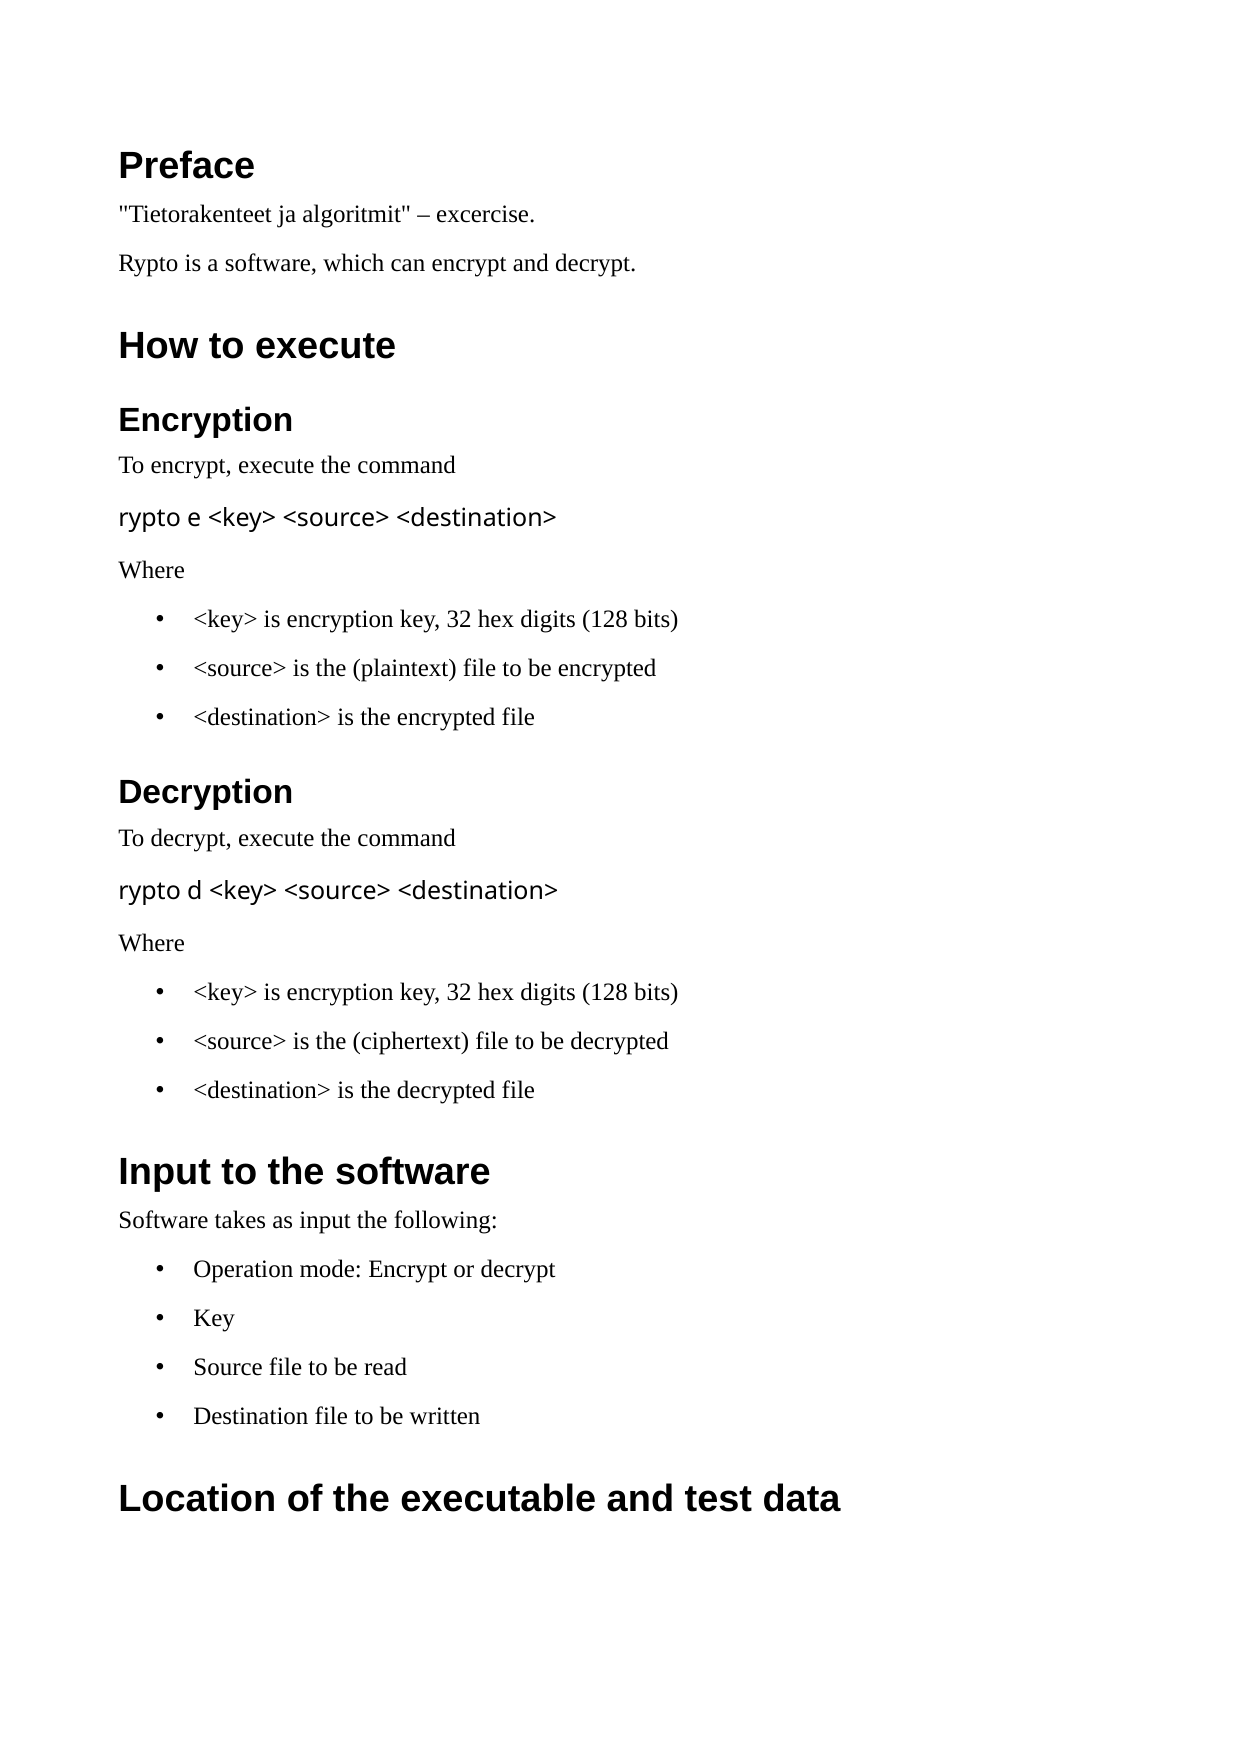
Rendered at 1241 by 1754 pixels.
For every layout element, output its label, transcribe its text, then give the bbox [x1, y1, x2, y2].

text Where [118, 555, 1122, 584]
list <key> is encryption key, 32 hex digits (128 bits) [156, 977, 1122, 1006]
list <destination> is the encrypted file [156, 702, 1122, 731]
text "Tietorakenteet ja algoritmit" – excercise. [118, 199, 1122, 228]
list <key> is encryption key, 32 hex digits (128 bits) [156, 604, 1122, 633]
subtitle How to execute [118, 322, 1122, 366]
text rypto e <key> <source> <destination> [118, 499, 1122, 534]
text Where [118, 928, 1122, 956]
text Rypto is a software, which can encrypt and decrypt. [118, 248, 1122, 277]
list Destination file to be written [156, 1401, 1122, 1430]
subtitle Encryption [118, 399, 1122, 438]
text To decrypt, execute the command [118, 823, 1122, 852]
subtitle Decryption [118, 772, 1122, 811]
text rypto d <key> <source> <destination> [118, 872, 1122, 906]
subtitle Preface [118, 143, 1122, 187]
list <destination> is the decrypted file [156, 1075, 1122, 1104]
list Key [156, 1303, 1122, 1332]
list <source> is the (plaintext) file to be encrypted [156, 653, 1122, 682]
list <source> is the (ciphertext) file to be decrypted [156, 1026, 1122, 1054]
list Source file to be read [156, 1352, 1122, 1381]
text Software takes as input the following: [118, 1205, 1122, 1234]
list Operation mode: Encrypt or decrypt [156, 1254, 1122, 1283]
subtitle Input to the software [118, 1149, 1122, 1193]
subtitle Location of the executable and test data [118, 1475, 1122, 1519]
text To encrypt, execute the command [118, 451, 1122, 479]
